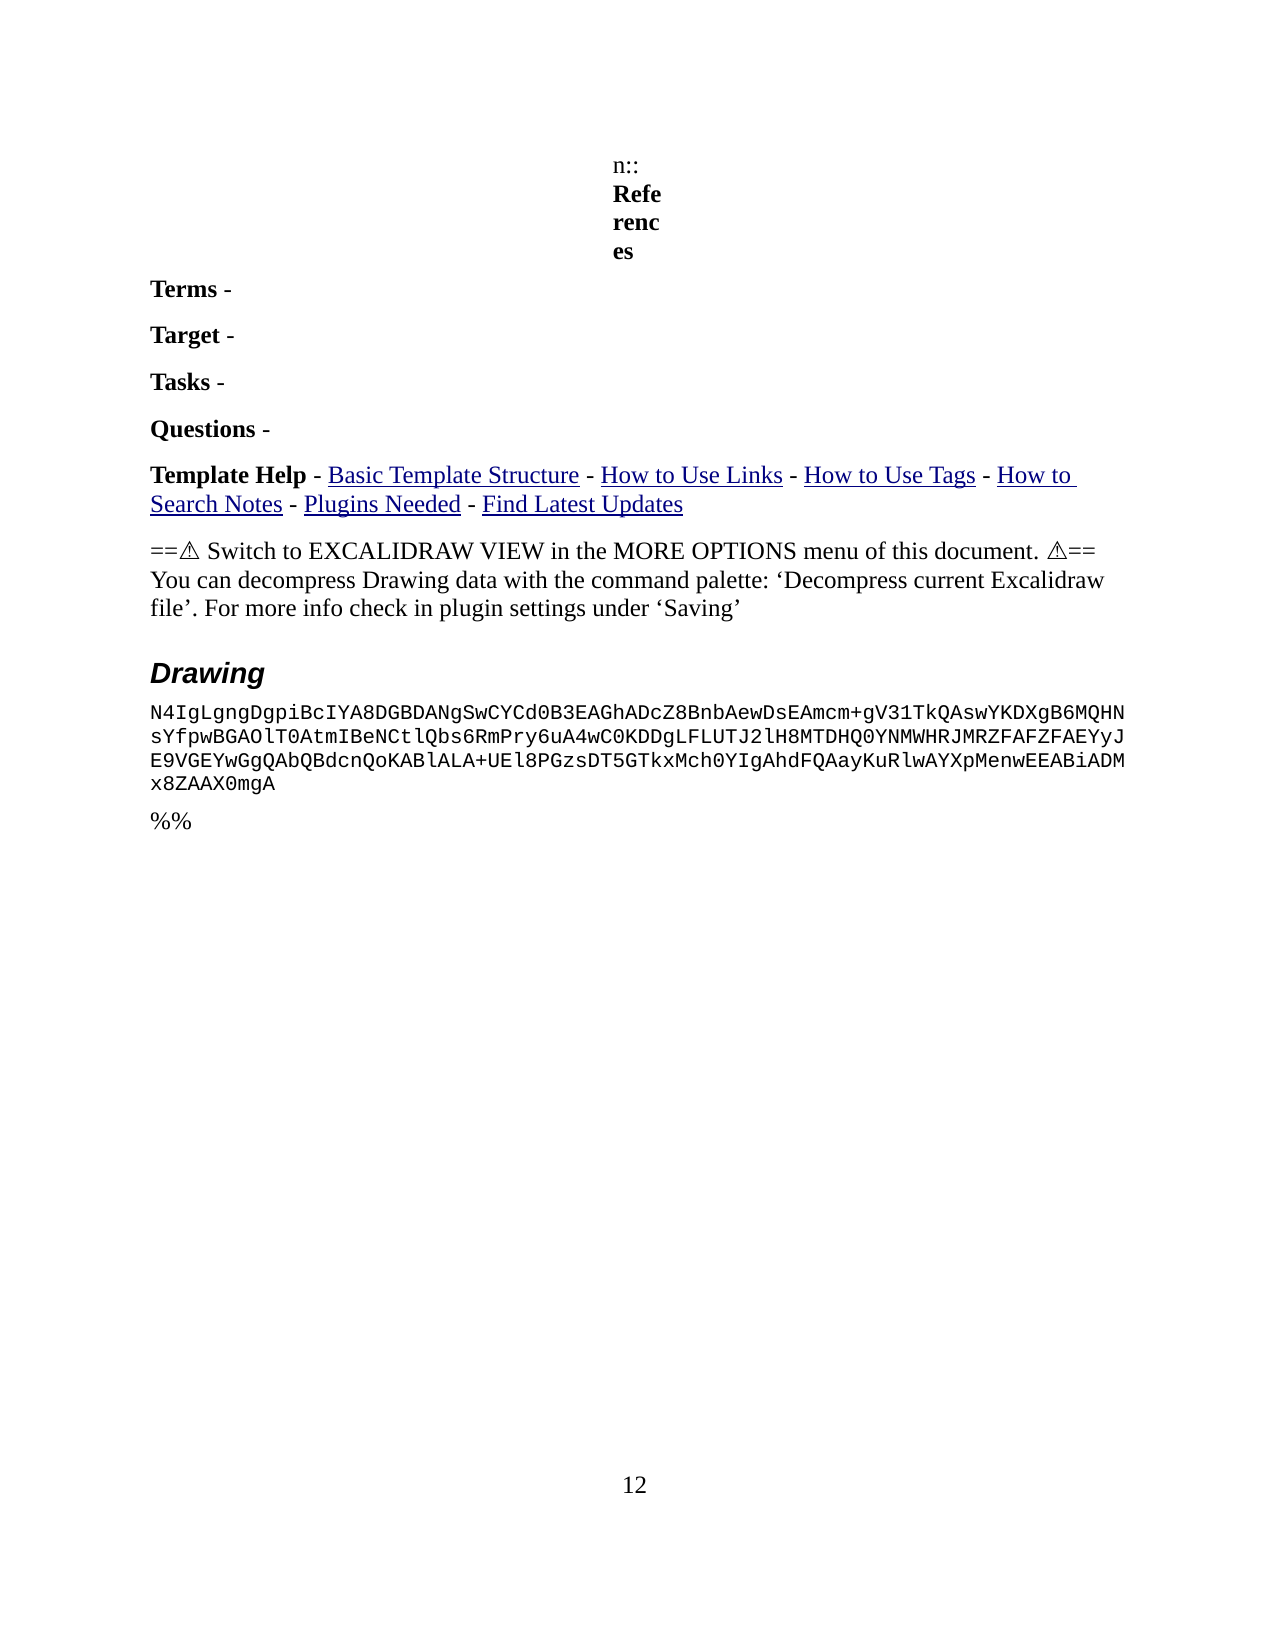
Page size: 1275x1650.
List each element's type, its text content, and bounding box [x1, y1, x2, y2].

text Questions - [150, 414, 1125, 443]
text Tasks - [150, 367, 1125, 396]
text ==⚠ Switch to EXCALIDRAW VIEW in the MORE OPTIONS menu of this document. ⚠== You can decompress Drawing data with the command palette: ‘Decompress current Excalidraw file’. For more info check in plugin settings under ‘Saving’ [150, 536, 1125, 622]
text Target - [150, 321, 1125, 349]
table_cell n:: [608, 150, 667, 179]
text Terms - [150, 274, 1125, 303]
table_cell References [608, 179, 667, 265]
subtitle Drawing [150, 656, 1125, 690]
text Template Help - Basic Template Structure - How to Use Links - How to Use Tags - How to Search Notes - Plugins Needed - Find Latest Updates [150, 461, 1125, 518]
text N4IgLgngDgpiBcIYA8DGBDANgSwCYCd0B3EAGhADcZ8BnbAewDsEAmcm+gV31TkQAswYKDXgB6MQHNsYfpwBGAOlT0AtmIBeNCtlQbs6RmPry6uA4wC0KDDgLFLUTJ2lH8MTDHQ0YNMWHRJMRZFAFZFAEYyJE9VGEYwGgQAbQBdcnQoKABlALA+UEl8PGzsDT5GTkxMch0YIgAhdFQAayKuRlwAYXpMenwEEABiADMx8ZAAX0mgA [150, 702, 1125, 797]
text %% [150, 806, 1125, 834]
